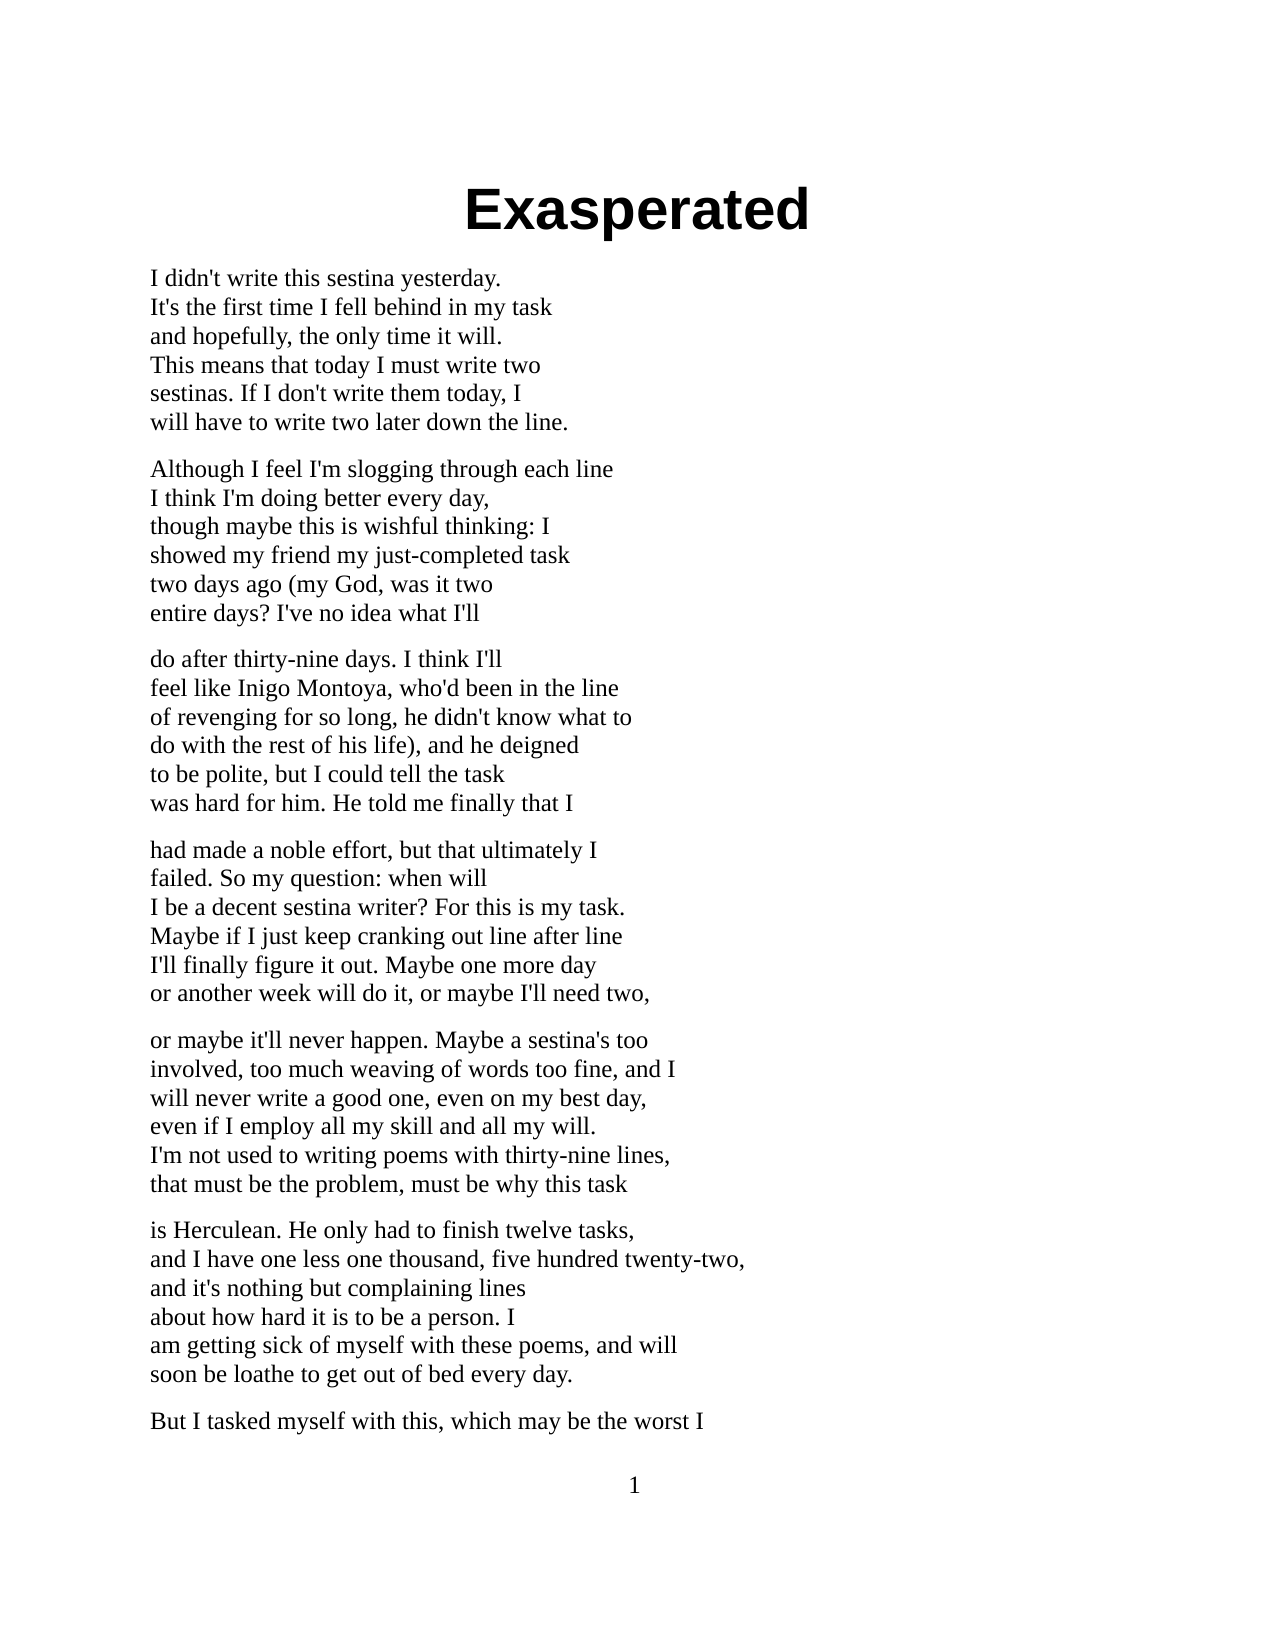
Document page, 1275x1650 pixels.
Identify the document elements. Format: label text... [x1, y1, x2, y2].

text I didn't write this sestina yesterday. It's the first time I fell behind in my task and hopefully, the only time it will. This means that today I must write two sestinas. If I don't write them today, I will have to write two later down the line. [150, 263, 1125, 436]
text do after thirty-nine days. I think I'll feel like Inigo Montoya, who'd been in the line of revenging for so long, he didn't know what to do with the rest of his life), and he deigned to be polite, but I could tell the task was hard for him. He told me finally that I [150, 644, 1125, 817]
text had made a noble effort, but that ultimately I failed. So my question: when will I be a decent sestina writer? For this is my task. Maybe if I just keep cranking out line after line I'll finally figure it out. Maybe one more day or another week will do it, or maybe I'll need two, [150, 835, 1125, 1007]
text Although I feel I'm slogging through each line I think I'm doing better every day, though maybe this is wishful thinking: I showed my friend my just-completed task two days ago (my God, was it two entire days? I've no idea what I'll [150, 454, 1125, 626]
text or maybe it'll never happen. Maybe a sestina's too involved, too much weaving of words too fine, and I will never write a good one, even on my best day, even if I employ all my skill and all my will. I'm not used to writing poems with thirty-nine lines, that must be the problem, must be why this task [150, 1025, 1125, 1198]
text But I tasked myself with this, which may be the worst I [150, 1406, 1125, 1435]
text is Herculean. He only had to finish twelve tasks, and I have one less one thousand, five hundred twenty-two, and it's nothing but complaining lines about how hard it is to be a person. I am getting sick of myself with these poems, and will soon be loathe to get out of bed every day. [150, 1216, 1125, 1388]
title Exasperated [150, 175, 1125, 242]
